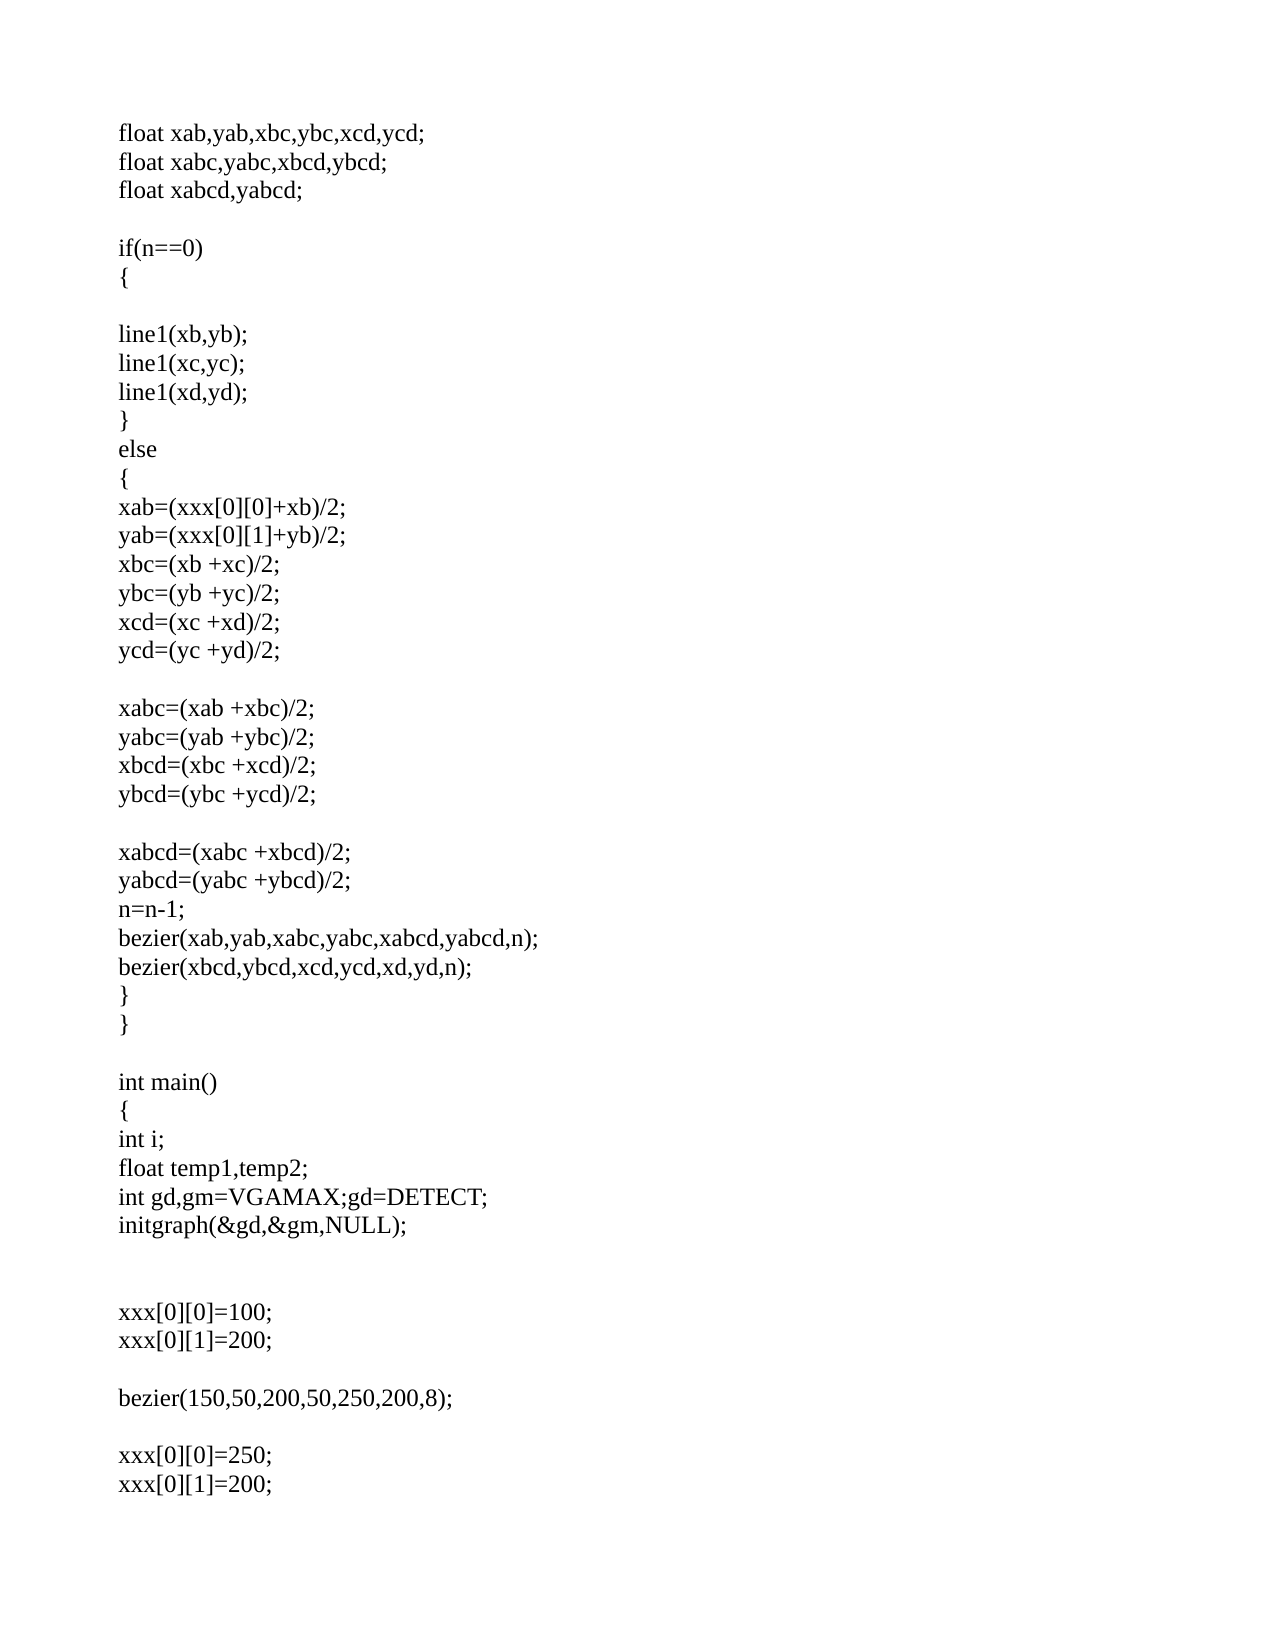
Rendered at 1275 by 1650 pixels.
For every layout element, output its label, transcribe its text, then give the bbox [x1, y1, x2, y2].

text n=n-1; [118, 894, 1157, 923]
text initgraph(&gd,&gm,NULL); [118, 1211, 1157, 1239]
text xbc=(xb +xc)/2; [118, 549, 1157, 578]
text yabc=(yab +ybc)/2; [118, 722, 1157, 751]
text int gd,gm=VGAMAX;gd=DETECT; [118, 1182, 1157, 1211]
text xab=(xxx[0][0]+xb)/2; [118, 492, 1157, 521]
text { [118, 463, 1157, 492]
text xxx[0][0]=250; [118, 1441, 1157, 1469]
text yab=(xxx[0][1]+yb)/2; [118, 521, 1157, 549]
text xxx[0][0]=100; [118, 1297, 1157, 1326]
text { [118, 262, 1157, 291]
text bezier(xbcd,ybcd,xcd,ycd,xd,yd,n); [118, 952, 1157, 981]
text xxx[0][1]=200; [118, 1469, 1157, 1498]
text float xabc,yabc,xbcd,ybcd; [118, 147, 1157, 176]
text xabc=(xab +xbc)/2; [118, 693, 1157, 722]
text } [118, 1009, 1157, 1038]
text line1(xd,yd); [118, 377, 1157, 406]
text int main() [118, 1067, 1157, 1096]
text xcd=(xc +xd)/2; [118, 607, 1157, 636]
text float xabcd,yabcd; [118, 176, 1157, 204]
text else [118, 434, 1157, 463]
text xxx[0][1]=200; [118, 1326, 1157, 1354]
text float temp1,temp2; [118, 1153, 1157, 1182]
text xabcd=(xabc +xbcd)/2; [118, 837, 1157, 866]
text ycd=(yc +yd)/2; [118, 636, 1157, 664]
text if(n==0) [118, 233, 1157, 262]
text yabcd=(yabc +ybcd)/2; [118, 866, 1157, 894]
text bezier(150,50,200,50,250,200,8); [118, 1383, 1157, 1412]
text line1(xb,yb); [118, 319, 1157, 348]
text xbcd=(xbc +xcd)/2; [118, 751, 1157, 779]
text bezier(xab,yab,xabc,yabc,xabcd,yabcd,n); [118, 923, 1157, 952]
text } [118, 406, 1157, 434]
text int i; [118, 1124, 1157, 1153]
text ybc=(yb +yc)/2; [118, 578, 1157, 607]
text line1(xc,yc); [118, 348, 1157, 377]
text { [118, 1096, 1157, 1124]
text float xab,yab,xbc,ybc,xcd,ycd; [118, 118, 1157, 147]
text ybcd=(ybc +ycd)/2; [118, 779, 1157, 808]
text } [118, 981, 1157, 1009]
